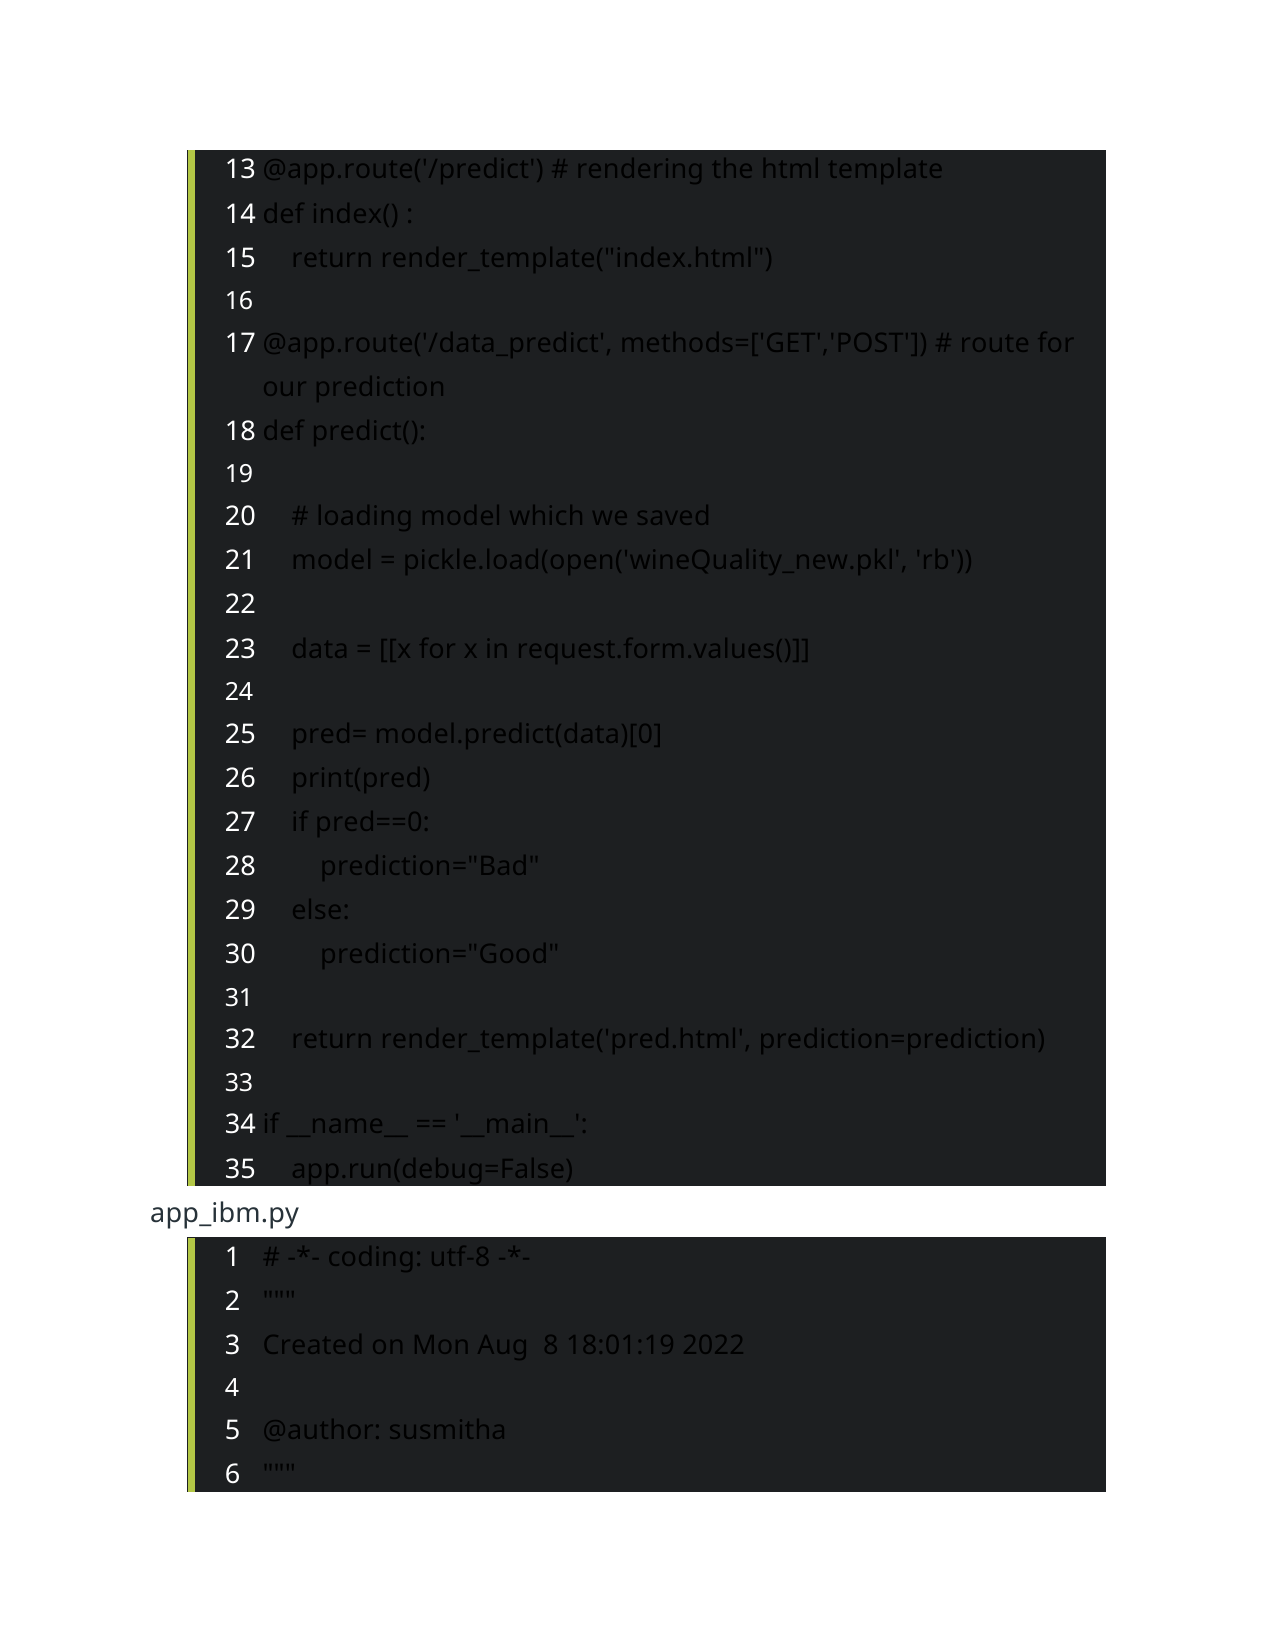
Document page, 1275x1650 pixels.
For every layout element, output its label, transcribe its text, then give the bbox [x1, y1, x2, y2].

text app_ibm.py [150, 1193, 1125, 1230]
list Created on Mon Aug 8 18:01:19 2022 [195, 1326, 1106, 1363]
list app.run(debug=False) [195, 1149, 1106, 1186]
list model = pickle.load(open('wineQuality_new.pkl', 'rb')) [195, 541, 1106, 578]
list else: [195, 891, 1106, 928]
list """ [195, 1455, 1106, 1492]
list def index() : [195, 194, 1106, 231]
list if pred==0: [195, 802, 1106, 839]
list if __name__ == '__main__': [195, 1105, 1106, 1142]
list # loading model which we saved [195, 497, 1106, 533]
list return render_template("index.html") [195, 238, 1106, 275]
list def predict(): [195, 412, 1106, 448]
list pred= model.predict(data)[0] [195, 714, 1106, 751]
list @author: susmitha [195, 1411, 1106, 1448]
list """ [195, 1282, 1106, 1318]
list data = [[x for x in request.form.values()]] [195, 629, 1106, 666]
list # -*- coding: utf-8 -*- [187, 1237, 1106, 1274]
list @app.route('/data_predict', methods=['GET','POST']) # route for our prediction [195, 323, 1106, 404]
list print(pred) [195, 758, 1106, 795]
list prediction="Good" [195, 935, 1106, 972]
list prediction="Bad" [195, 847, 1106, 883]
list return render_template('pred.html', prediction=prediction) [195, 1020, 1106, 1057]
list @app.route('/predict') # rendering the html template [195, 150, 1106, 187]
